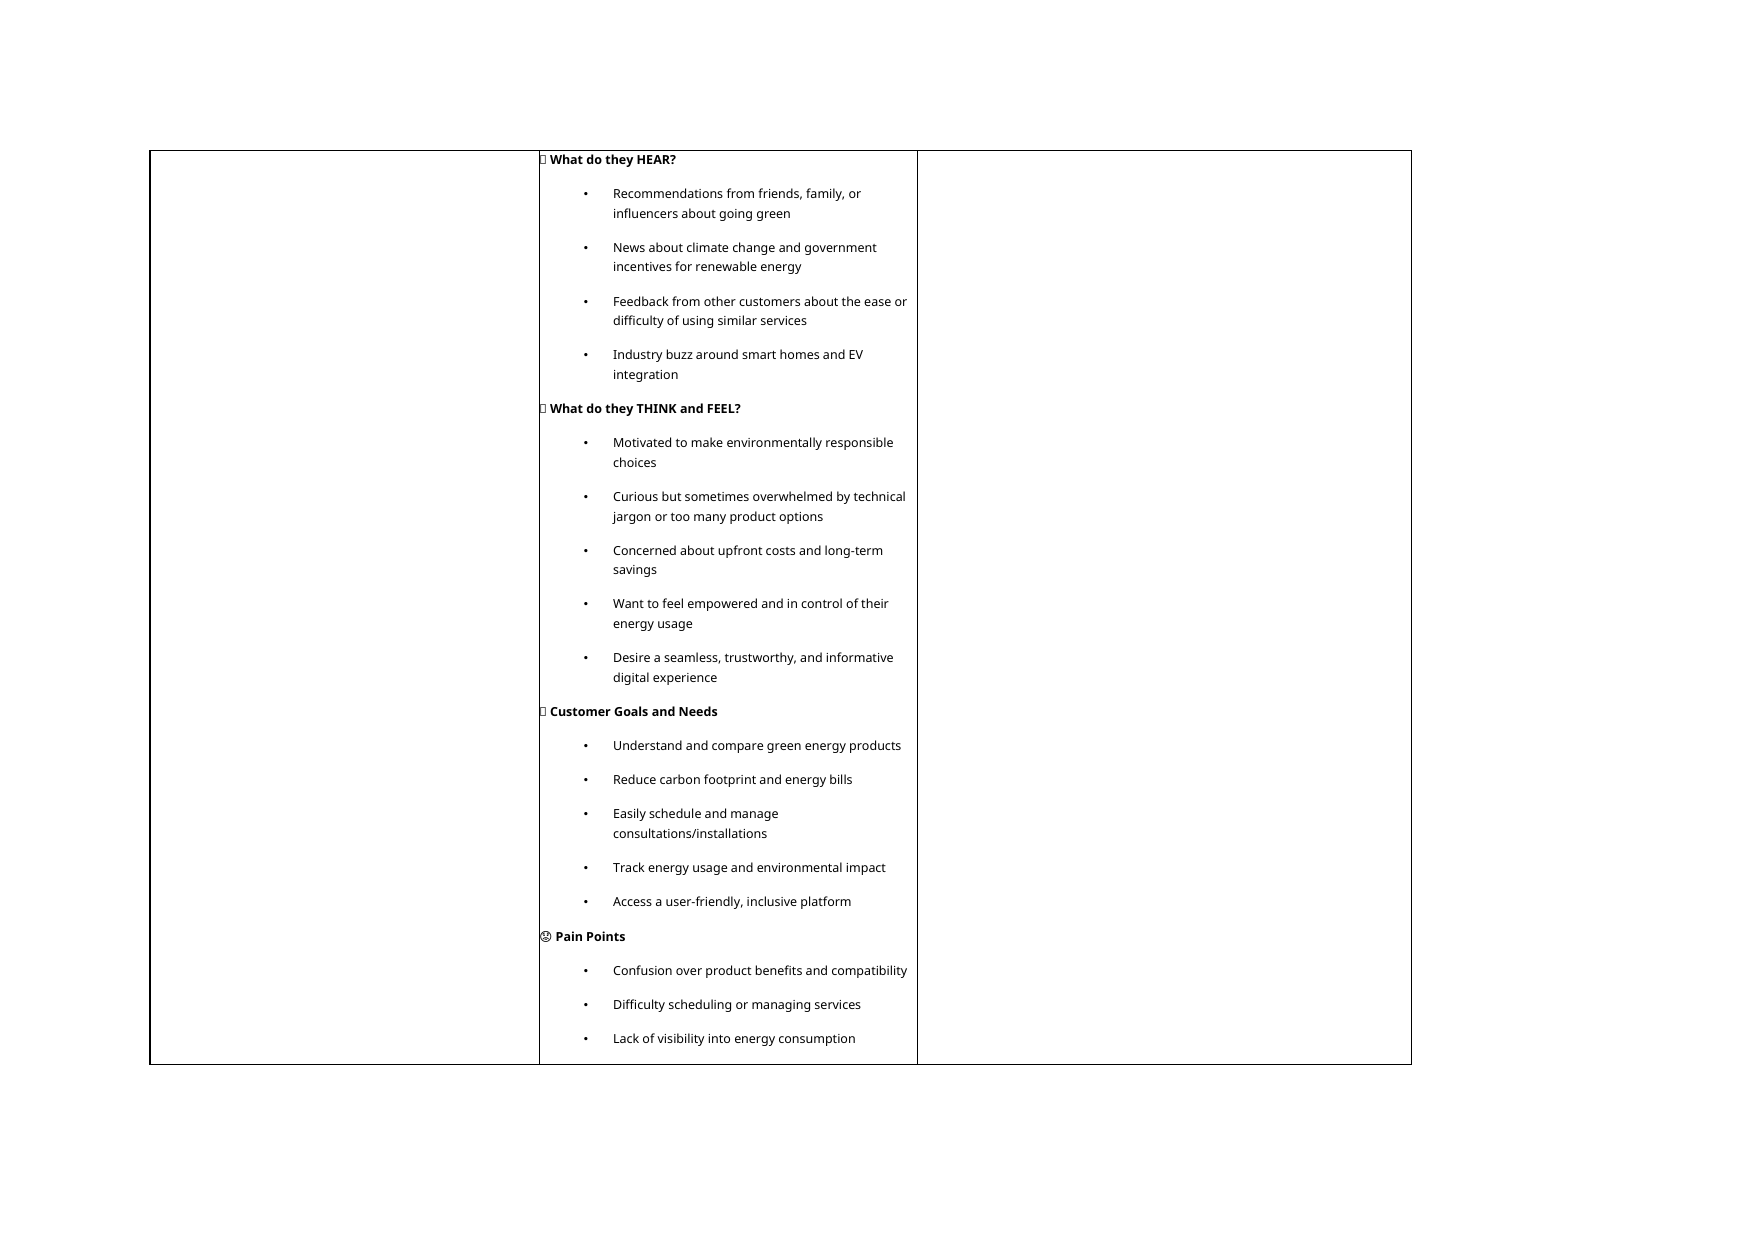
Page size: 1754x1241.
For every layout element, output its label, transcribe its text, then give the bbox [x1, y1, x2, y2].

table_cell Here’s an empathy map tailored for Rolsa Technologies’ digital solution, based on their services, goals, and customer research: 🧠 Empathy Map: Rolsa Technologies’ Customers 👀 What do they SEE? A growing market of green energy solutions (solar panels, EVs, smart home tech) Rising energy costs and environmental concerns in the media Competitors offering similar services with varying levels of digital support Ads and content promoting sustainability and carbon footprint reduction 🗣️ What do they SAY? “I want to reduce my energy bills and be more eco-friendly.” “I’m not sure which green energy products are right for my home.” “Scheduling installations should be easier.” “I wish I could track my energy usage and carbon footprint in one place.” “Accessibility is important — I need a solution that’s easy to use for everyone in my household.” 🧏 What do they HEAR? Recommendations from friends, family, or influencers about going green News about climate change and government incentives for renewable energy Feedback from other customers about the ease or difficulty of using similar services Industry buzz around smart homes and EV integration 🤔 What do they THINK and FEEL? Motivated to make environmentally responsible choices Curious but sometimes overwhelmed by technical jargon or too many product options Concerned about upfront costs and long-term savings Want to feel empowered and in control of their energy usage Desire a seamless, trustworthy, and informative digital experience 🎯 Customer Goals and Needs Understand and compare green energy products Reduce carbon footprint and energy bills Easily schedule and manage consultations/installations Track energy usage and environmental impact Access a user-friendly, inclusive platform 😟 Pain Points Confusion over product benefits and compatibility Difficulty scheduling or managing services Lack of visibility into energy consumption Accessibility barriers for some users Fragmented or outdated digital tools Would you like this turned into a visual diagram or formatted for a presentation? [540, 151, 917, 1064]
table_cell [918, 151, 1411, 1064]
table_cell [151, 151, 539, 1064]
